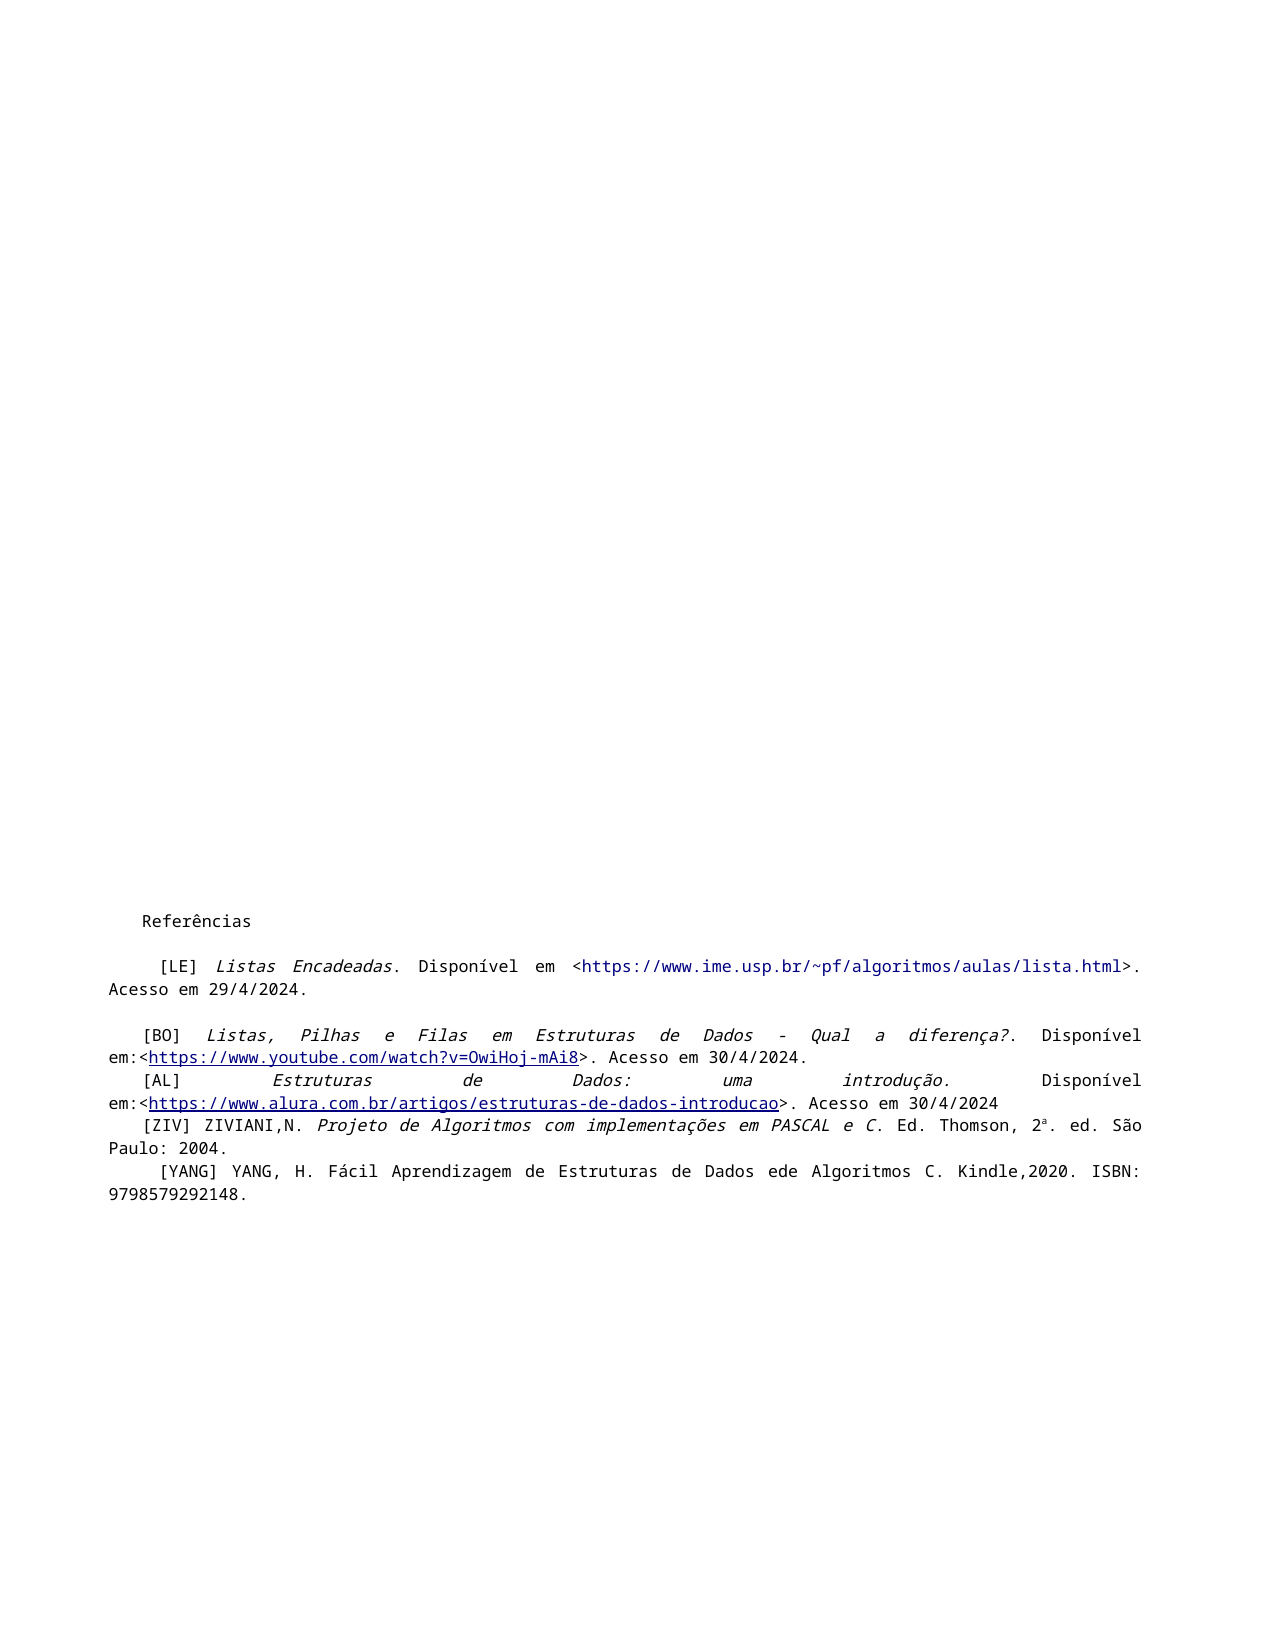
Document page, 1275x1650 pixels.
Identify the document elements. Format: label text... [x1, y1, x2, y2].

text [BO] Listas, Pilhas e Filas em Estruturas de Dados - Qual a diferença?. Disponível em:<https://www.youtube.com/watch?v=OwiHoj-mAi8>. Acesso em 30/4/2024. [108, 1023, 1142, 1068]
text [YANG] YANG, H. Fácil Aprendizagem de Estruturas de Dados ede Algoritmos C. Kindle,2020. ISBN: 9798579292148. [108, 1159, 1142, 1205]
text Referências [108, 909, 1142, 932]
text [LE] Listas Encadeadas. Disponível em <https://www.ime.usp.br/~pf/algoritmos/aulas/lista.html>. Acesso em 29/4/2024. [108, 955, 1142, 1000]
text [ZIV] ZIVIANI,N. Projeto de Algoritmos com implementações em PASCAL e C. Ed. Thomson, 2a. ed. São Paulo: 2004. [108, 1114, 1142, 1159]
text [AL] Estruturas de Dados: uma introdução. Disponível em:<https://www.alura.com.br/artigos/estruturas-de-dados-introducao>. Acesso em 30/4/2024 [108, 1068, 1142, 1114]
